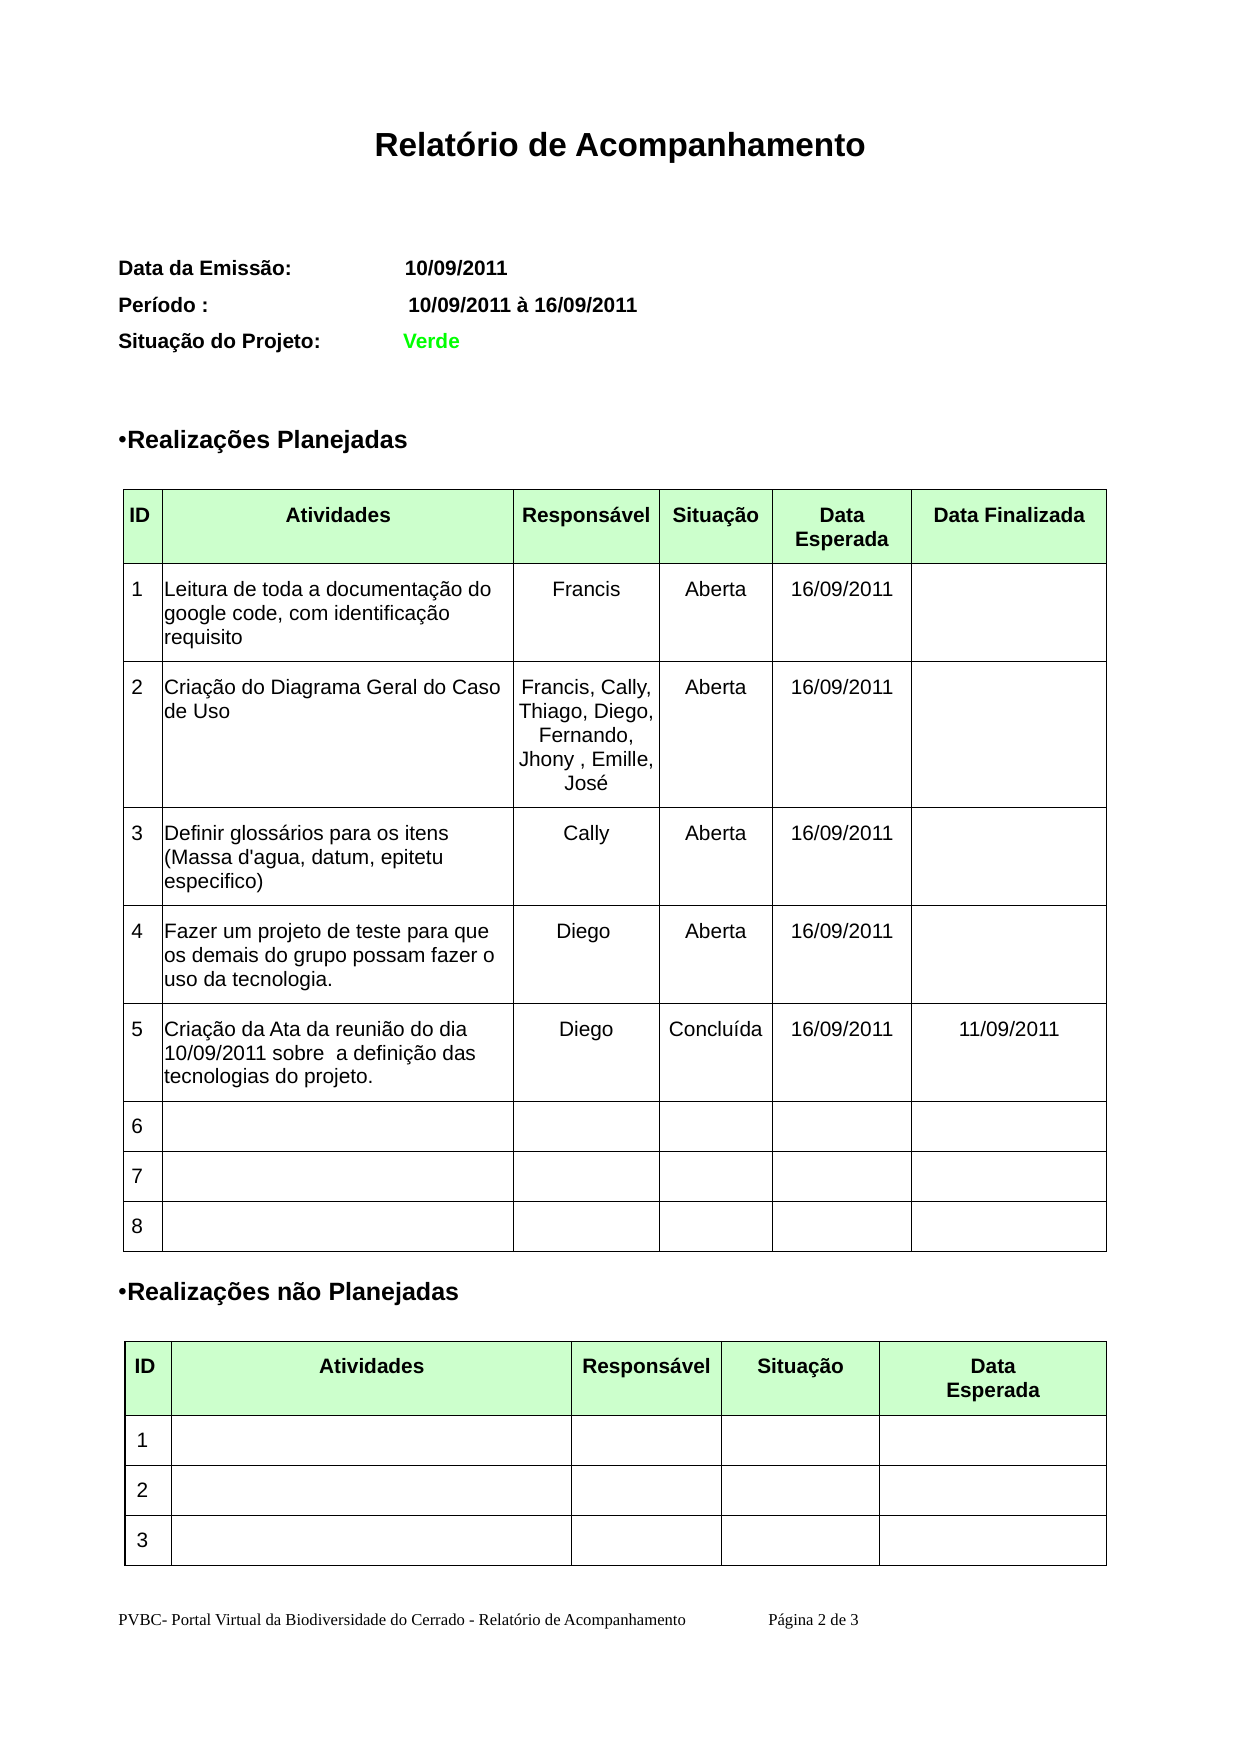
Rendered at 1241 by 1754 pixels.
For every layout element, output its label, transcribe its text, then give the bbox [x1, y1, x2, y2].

table_cell 8 [124, 1202, 162, 1251]
table_cell Aberta [660, 906, 772, 1003]
table_cell [514, 1102, 659, 1151]
table_cell [912, 1202, 1106, 1251]
table_cell [514, 1202, 659, 1251]
table_cell [773, 1152, 911, 1201]
table_cell Francis [514, 564, 659, 661]
table_cell [880, 1466, 1106, 1515]
text Data da Emissão: 10/09/2011 [118, 256, 1122, 280]
table_cell [773, 1202, 911, 1251]
table_cell Aberta [660, 662, 772, 807]
table_cell [773, 1102, 911, 1151]
table_cell [912, 1152, 1106, 1201]
table_cell [660, 1152, 772, 1201]
table_cell [172, 1466, 571, 1515]
table_cell Cally [514, 808, 659, 905]
table_cell [912, 906, 1106, 1003]
text Relatório de Acompanhamento [118, 125, 1122, 164]
table_cell [163, 1202, 513, 1251]
table_cell 7 [124, 1152, 162, 1201]
table_cell 1 [124, 564, 162, 661]
table_header Atividades [172, 1342, 571, 1415]
table_cell Fazer um projeto de teste para que os demais do grupo possam fazer o uso da tecnologia. [163, 906, 513, 1003]
table_cell 6 [124, 1102, 162, 1151]
table_header Data Esperada [773, 490, 911, 563]
table_cell 16/09/2011 [773, 808, 911, 905]
text Situação do Projeto: Verde [118, 329, 1122, 353]
table_cell Definir glossários para os itens (Massa d'agua, datum, epitetu especifico) [163, 808, 513, 905]
table_cell 2 [124, 662, 162, 807]
table_cell [912, 662, 1106, 807]
table_cell [660, 1102, 772, 1151]
table_cell Criação do Diagrama Geral do Caso de Uso [163, 662, 513, 807]
table_cell Leitura de toda a documentação do google code, com identificação requisito [163, 564, 513, 661]
table_cell 16/09/2011 [773, 662, 911, 807]
table_cell [163, 1152, 513, 1201]
table_cell Aberta [660, 808, 772, 905]
table_cell 11/09/2011 [912, 1004, 1106, 1101]
table_cell [880, 1516, 1106, 1565]
table_cell [572, 1416, 721, 1465]
table_header Responsável [514, 490, 659, 563]
table_cell 1 [126, 1416, 171, 1465]
table_cell Criação da Ata da reunião do dia 10/09/2011 sobre a definição das tecnologias do projeto. [163, 1004, 513, 1101]
table_header Responsável [572, 1342, 721, 1415]
table_cell [172, 1516, 571, 1565]
table_cell [172, 1416, 571, 1465]
table_cell 16/09/2011 [773, 906, 911, 1003]
table_header Data Esperada [880, 1342, 1106, 1415]
table_cell [722, 1466, 879, 1515]
table_cell 16/09/2011 [773, 564, 911, 661]
list Realizações Planejadas [118, 426, 1122, 454]
table_cell [572, 1466, 721, 1515]
table_cell [572, 1516, 721, 1565]
table_cell [912, 808, 1106, 905]
table_cell Diego [514, 906, 659, 1003]
table_header ID [126, 1342, 171, 1415]
table_cell Diego [514, 1004, 659, 1101]
table_cell 5 [124, 1004, 162, 1101]
table_cell 3 [124, 808, 162, 905]
table_header Situação [660, 490, 772, 563]
table_cell [912, 1102, 1106, 1151]
table_cell Francis, Cally, Thiago, Diego, Fernando, Jhony , Emille, José [514, 662, 659, 807]
table_cell [912, 564, 1106, 661]
list Realizações não Planejadas [118, 1277, 1122, 1306]
table_header Data Finalizada [912, 490, 1106, 563]
table_cell [722, 1416, 879, 1465]
table_cell Concluída [660, 1004, 772, 1101]
table_cell [880, 1416, 1106, 1465]
table_cell 2 [126, 1466, 171, 1515]
table_cell [514, 1152, 659, 1201]
table_cell 3 [126, 1516, 171, 1565]
table_cell 4 [124, 906, 162, 1003]
table_cell 16/09/2011 [773, 1004, 911, 1101]
table_header Situação [722, 1342, 879, 1415]
table_header Atividades [163, 490, 513, 563]
table_header ID [124, 490, 162, 563]
table_cell [660, 1202, 772, 1251]
text Período : 10/09/2011 à 16/09/2011 [118, 293, 1122, 317]
table_cell [163, 1102, 513, 1151]
table_cell Aberta [660, 564, 772, 661]
table_cell [722, 1516, 879, 1565]
